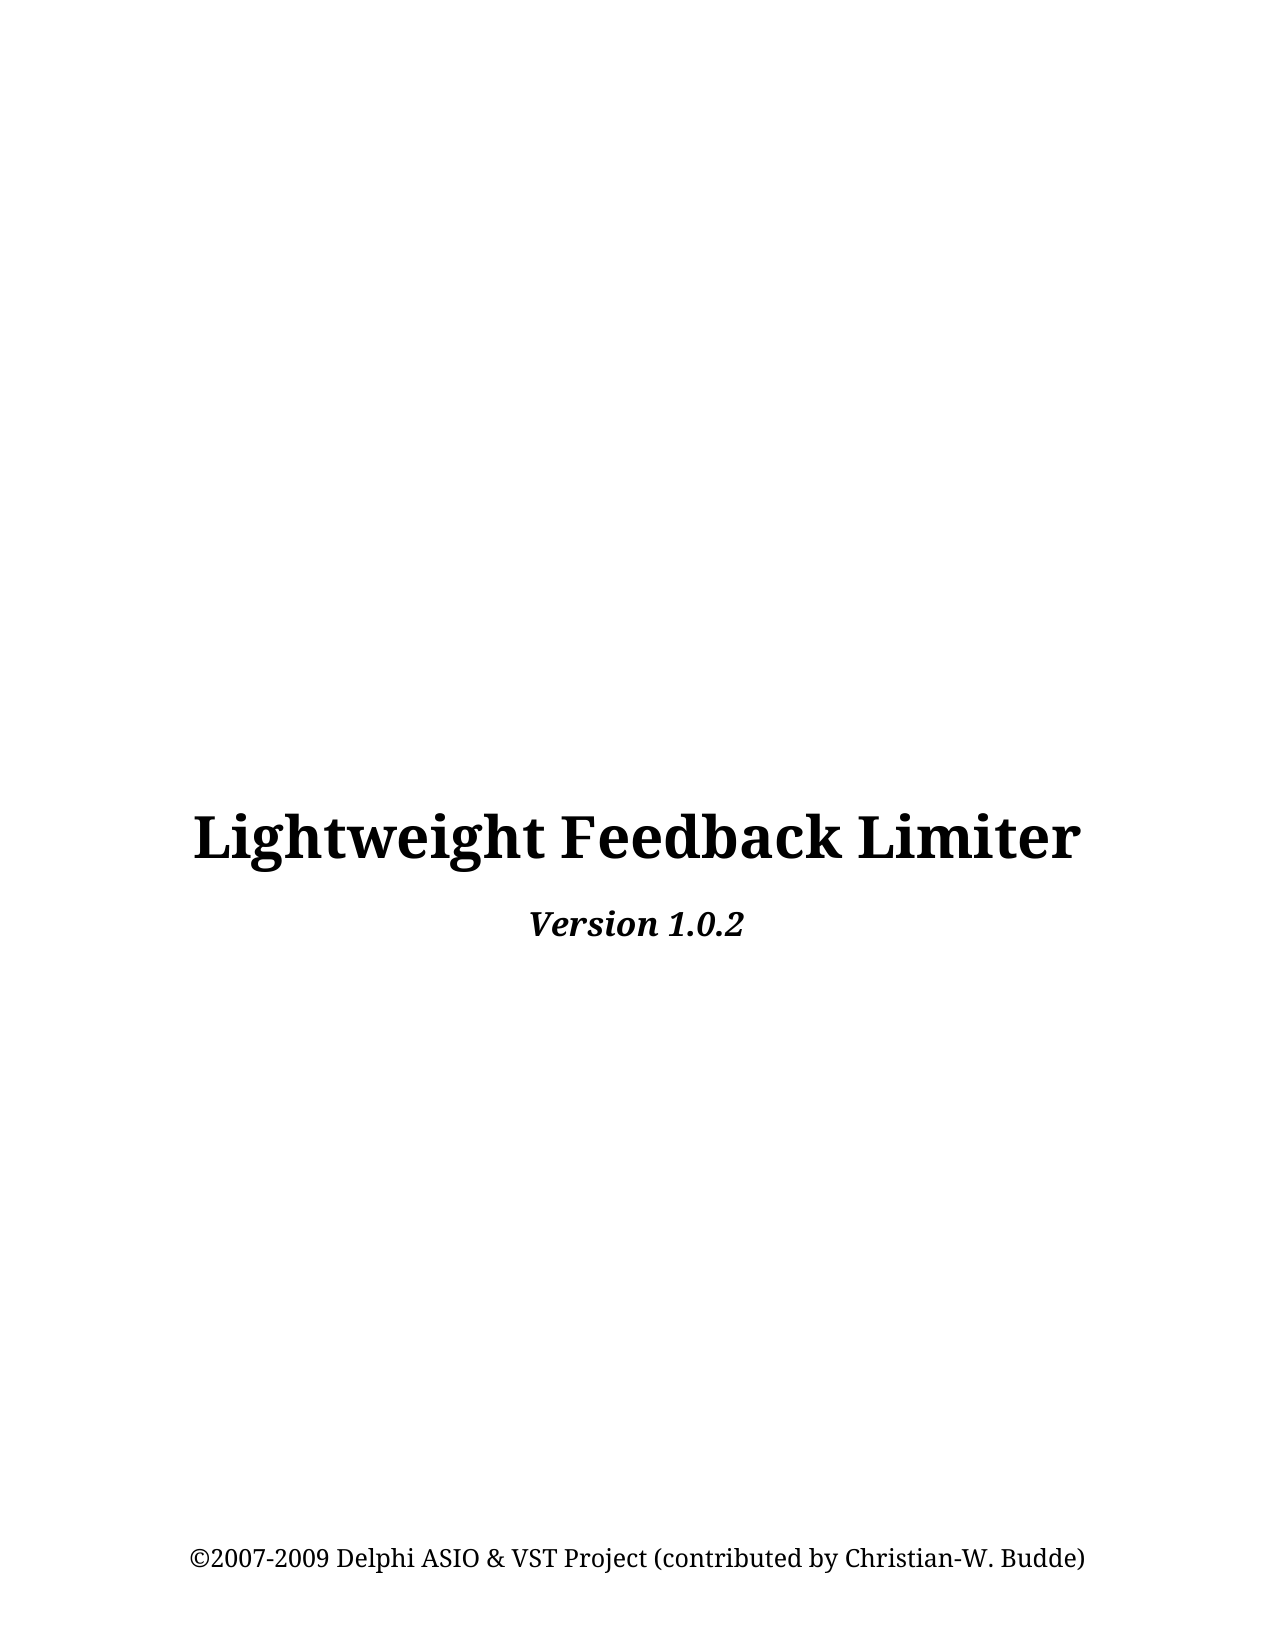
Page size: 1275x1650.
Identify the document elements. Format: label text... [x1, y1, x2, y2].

subtitle Version 1.0.2 [148, 901, 1127, 946]
title Lightweight Feedback Limiter [148, 797, 1127, 876]
